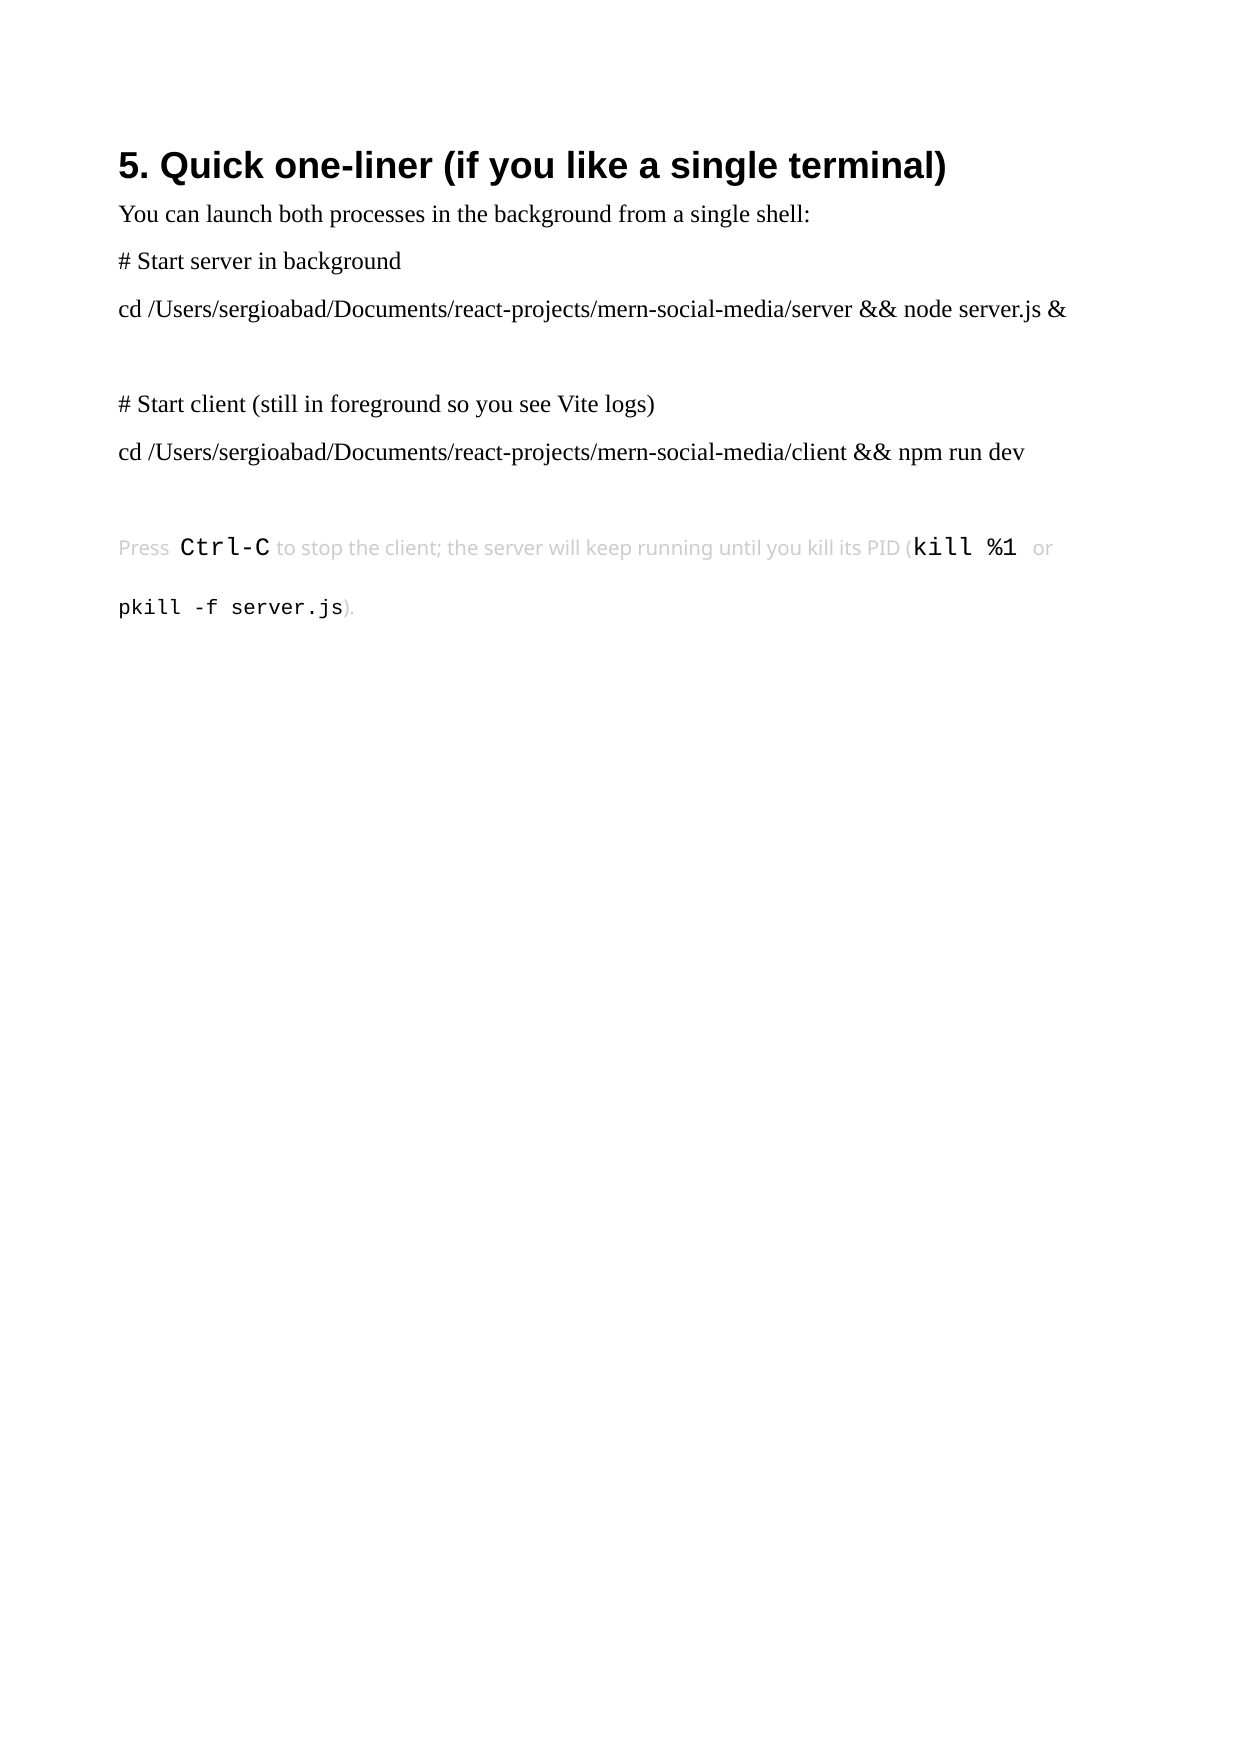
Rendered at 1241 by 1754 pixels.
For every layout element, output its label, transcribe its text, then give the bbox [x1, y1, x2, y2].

text cd /Users/sergioabad/Documents/react-projects/mern-social-media/server && node server.js & [118, 294, 1122, 323]
text Press Ctrl‑C to stop the client; the server will keep running until you kill its PID (kill %1 or [118, 532, 1122, 563]
text # Start client (still in foreground so you see Vite logs) [118, 389, 1122, 418]
text You can launch both processes in the background from a single shell: [118, 199, 1122, 227]
text # Start server in background [118, 246, 1122, 275]
text pkill -f server.js). [118, 592, 1122, 620]
text cd /Users/sergioabad/Documents/react-projects/mern-social-media/client && npm run dev [118, 437, 1122, 466]
subtitle 5️. Quick one‑liner (if you like a single terminal) [118, 143, 1122, 186]
